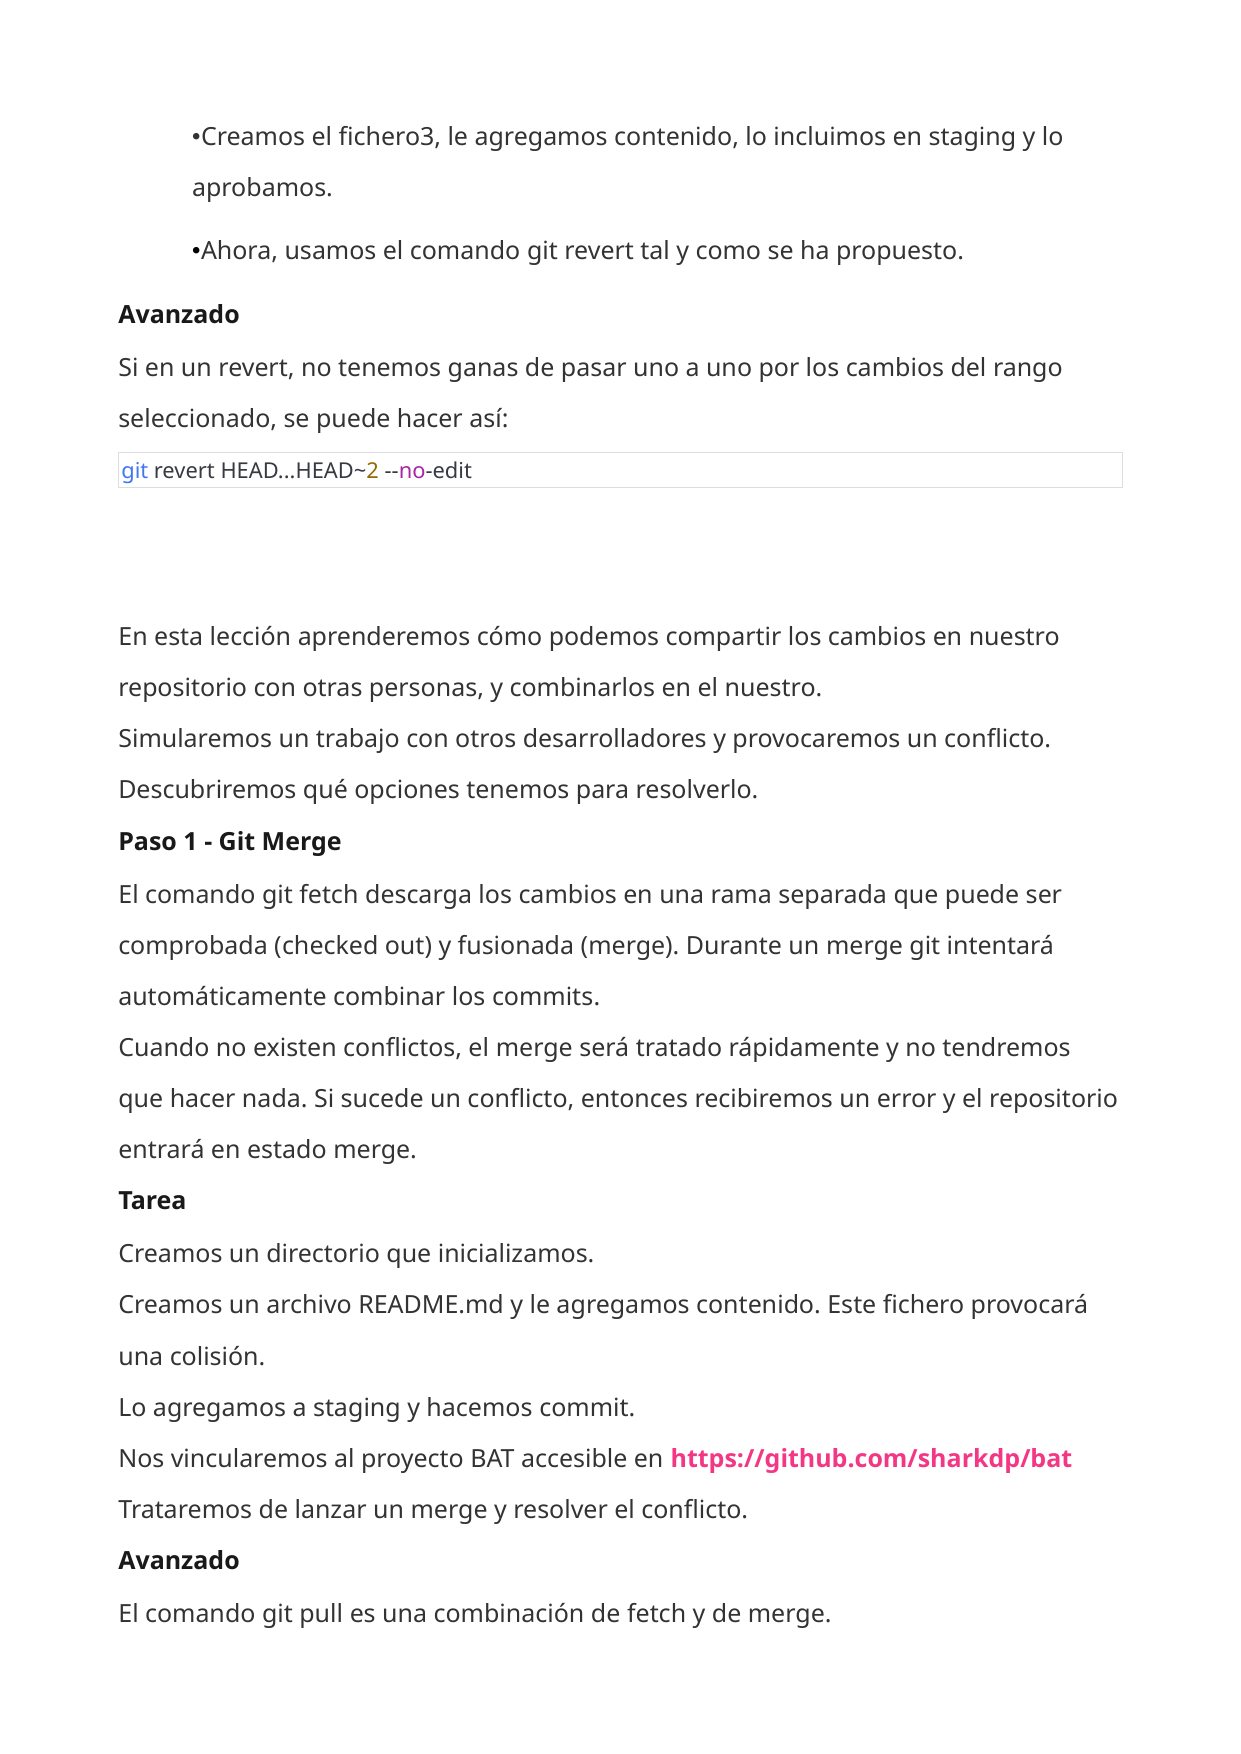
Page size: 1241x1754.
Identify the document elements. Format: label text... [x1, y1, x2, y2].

text Trataremos de lanzar un merge y resolver el conflicto. [118, 1491, 1122, 1525]
text Creamos un directorio que inicializamos. [118, 1236, 1122, 1270]
subtitle Avanzado [118, 1542, 1122, 1576]
text Si en un revert, no tenemos ganas de pasar uno a uno por los cambios del rango seleccionado, se puede hacer así: [118, 349, 1122, 435]
text Lo agregamos a staging y hacemos commit. [118, 1389, 1122, 1423]
text Cuando no existen conflictos, el merge será tratado rápidamente y no tendremos que hacer nada. Si sucede un conflicto, entonces recibiremos un error y el repositorio entrará en estado merge. [118, 1030, 1122, 1166]
text Creamos un archivo README.md y le agregamos contenido. Este fichero provocará una colisión. [118, 1287, 1122, 1372]
text El comando git pull es una combinación de fetch y de merge. [118, 1596, 1122, 1630]
subtitle Avanzado [118, 296, 1122, 330]
text git revert HEAD...HEAD~2 --no-edit [119, 453, 1122, 487]
text El comando git fetch descarga los cambios en una rama separada que puede ser comprobada (checked out) y fusionada (merge). Durante un merge git intentará automáticamente combinar los commits. [118, 877, 1122, 1013]
list Ahora, usamos el comando git revert tal y como se ha propuesto. [118, 233, 1122, 267]
text Simularemos un trabajo con otros desarrolladores y provocaremos un conflicto. Descubriremos qué opciones tenemos para resolverlo. [118, 721, 1122, 806]
text Nos vincularemos al proyecto BAT accesible en https://github.com/sharkdp/bat [118, 1440, 1122, 1474]
subtitle Paso 1 - Git Merge [118, 823, 1122, 857]
subtitle Tarea [118, 1183, 1122, 1217]
text En esta lección aprenderemos cómo podemos compartir los cambios en nuestro repositorio con otras personas, y combinarlos en el nuestro. [118, 619, 1122, 704]
list Creamos el fichero3, le agregamos contenido, lo incluimos en staging y lo aprobamos. [118, 118, 1122, 203]
